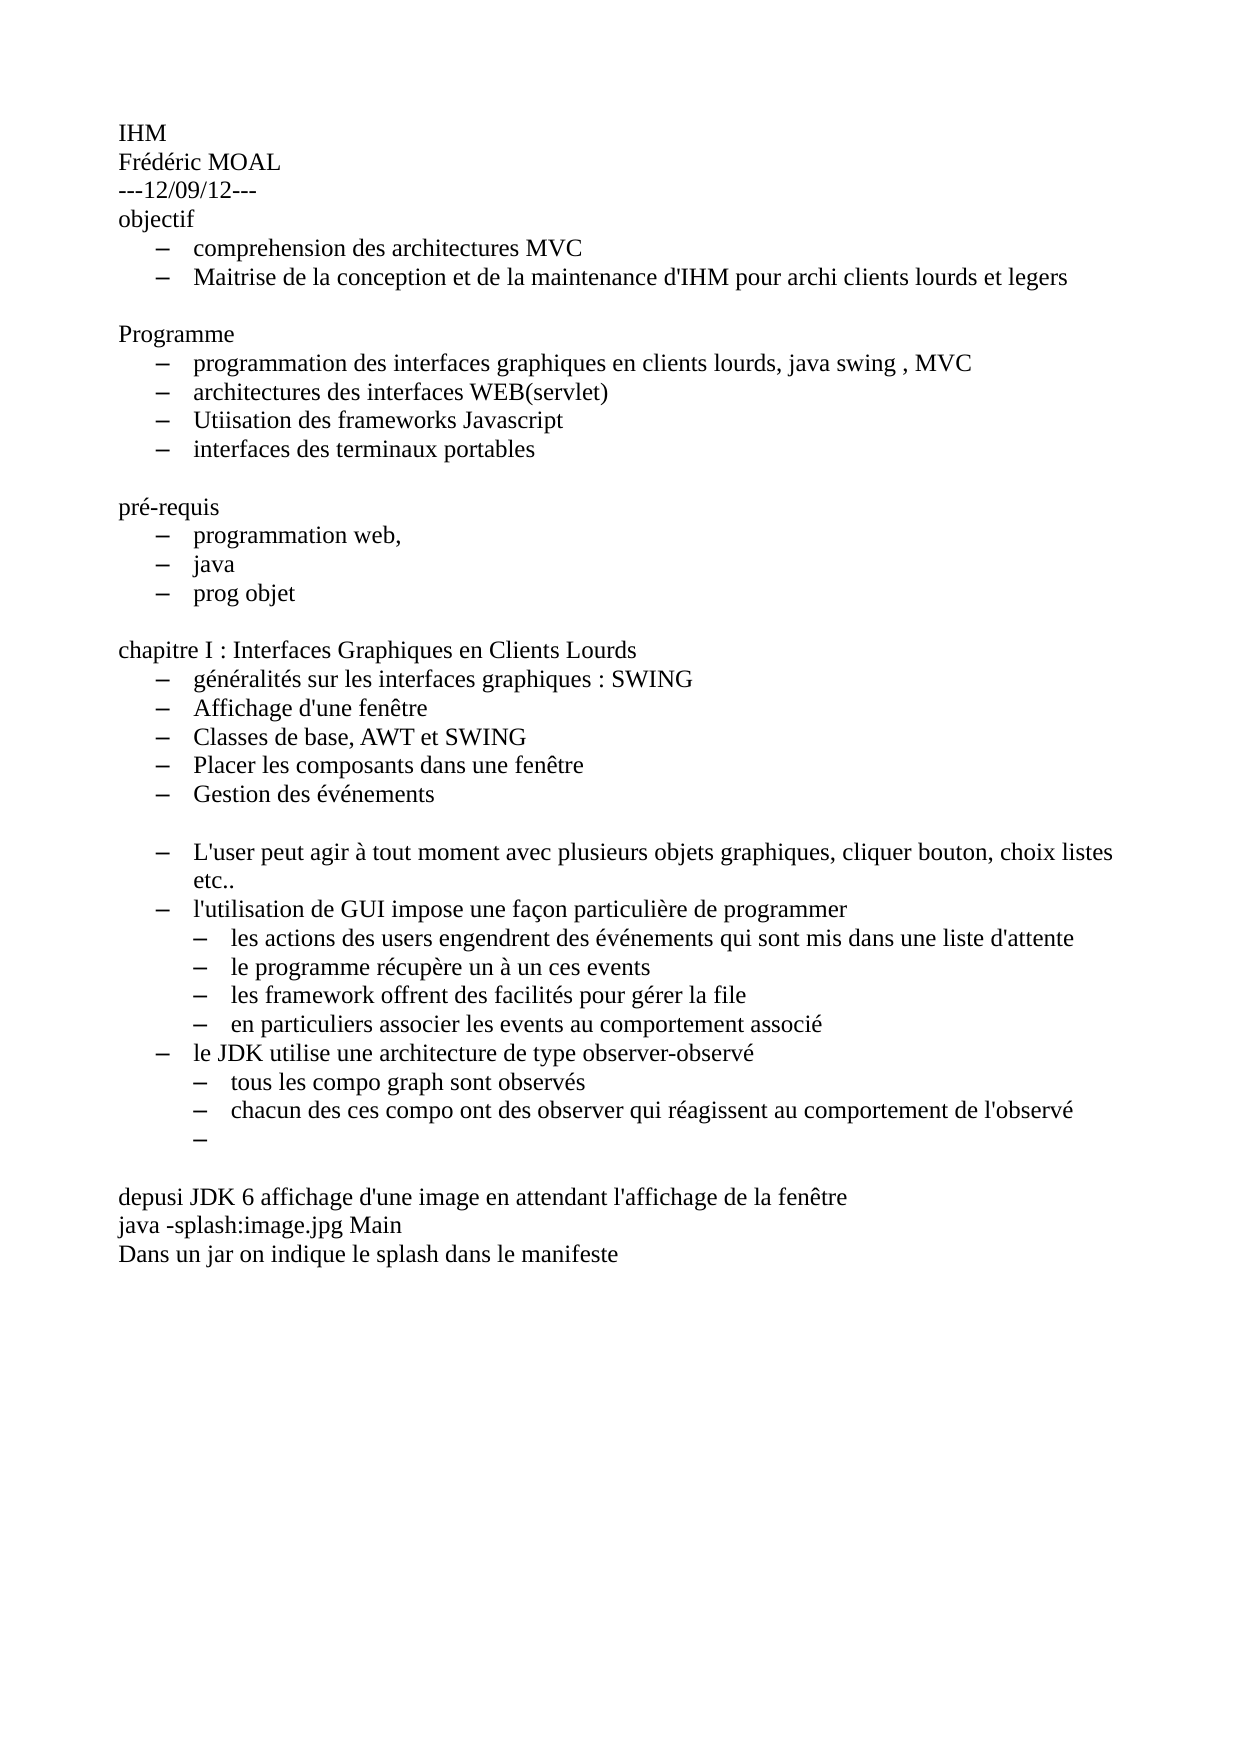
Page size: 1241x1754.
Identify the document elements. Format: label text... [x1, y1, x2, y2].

list Gestion des événements [156, 779, 1122, 808]
list Maitrise de la conception et de la maintenance d'IHM pour archi clients lourds et legers [156, 262, 1122, 291]
list les framework offrent des facilités pour gérer la file [193, 981, 1122, 1009]
text chapitre I : Interfaces Graphiques en Clients Lourds [118, 636, 1122, 664]
list interfaces des terminaux portables [156, 434, 1122, 463]
text ---12/09/12--- [118, 176, 1122, 204]
list l'utilisation de GUI impose une façon particulière de programmer [156, 894, 1122, 923]
list tous les compo graph sont observés [193, 1067, 1122, 1096]
list programmation web, [156, 521, 1122, 549]
text IHM [118, 118, 1122, 147]
list le JDK utilise une architecture de type observer-observé [156, 1038, 1122, 1067]
text java -splash:image.jpg Main [118, 1211, 1122, 1239]
text pré-requis [118, 492, 1122, 521]
list en particuliers associer les events au comportement associé [193, 1009, 1122, 1038]
text Programme [118, 319, 1122, 348]
text Dans un jar on indique le splash dans le manifeste [118, 1239, 1122, 1268]
list java [156, 549, 1122, 578]
text depusi JDK 6 affichage d'une image en attendant l'affichage de la fenêtre [118, 1182, 1122, 1211]
list prog objet [156, 578, 1122, 607]
list généralités sur les interfaces graphiques : SWING [156, 664, 1122, 693]
list chacun des ces compo ont des observer qui réagissent au comportement de l'observé [193, 1096, 1122, 1124]
list architectures des interfaces WEB(servlet) [156, 377, 1122, 406]
list comprehension des architectures MVC [156, 233, 1122, 262]
list Utiisation des frameworks Javascript [156, 406, 1122, 434]
text Frédéric MOAL [118, 147, 1122, 176]
text objectif [118, 204, 1122, 233]
list L'user peut agir à tout moment avec plusieurs objets graphiques, cliquer bouton, choix listes etc.. [156, 837, 1122, 894]
list les actions des users engendrent des événements qui sont mis dans une liste d'attente [193, 923, 1122, 952]
list Classes de base, AWT et SWING [156, 722, 1122, 751]
list le programme récupère un à un ces events [193, 952, 1122, 981]
list Affichage d'une fenêtre [156, 693, 1122, 722]
list programmation des interfaces graphiques en clients lourds, java swing , MVC [156, 348, 1122, 377]
list Placer les composants dans une fenêtre [156, 751, 1122, 779]
